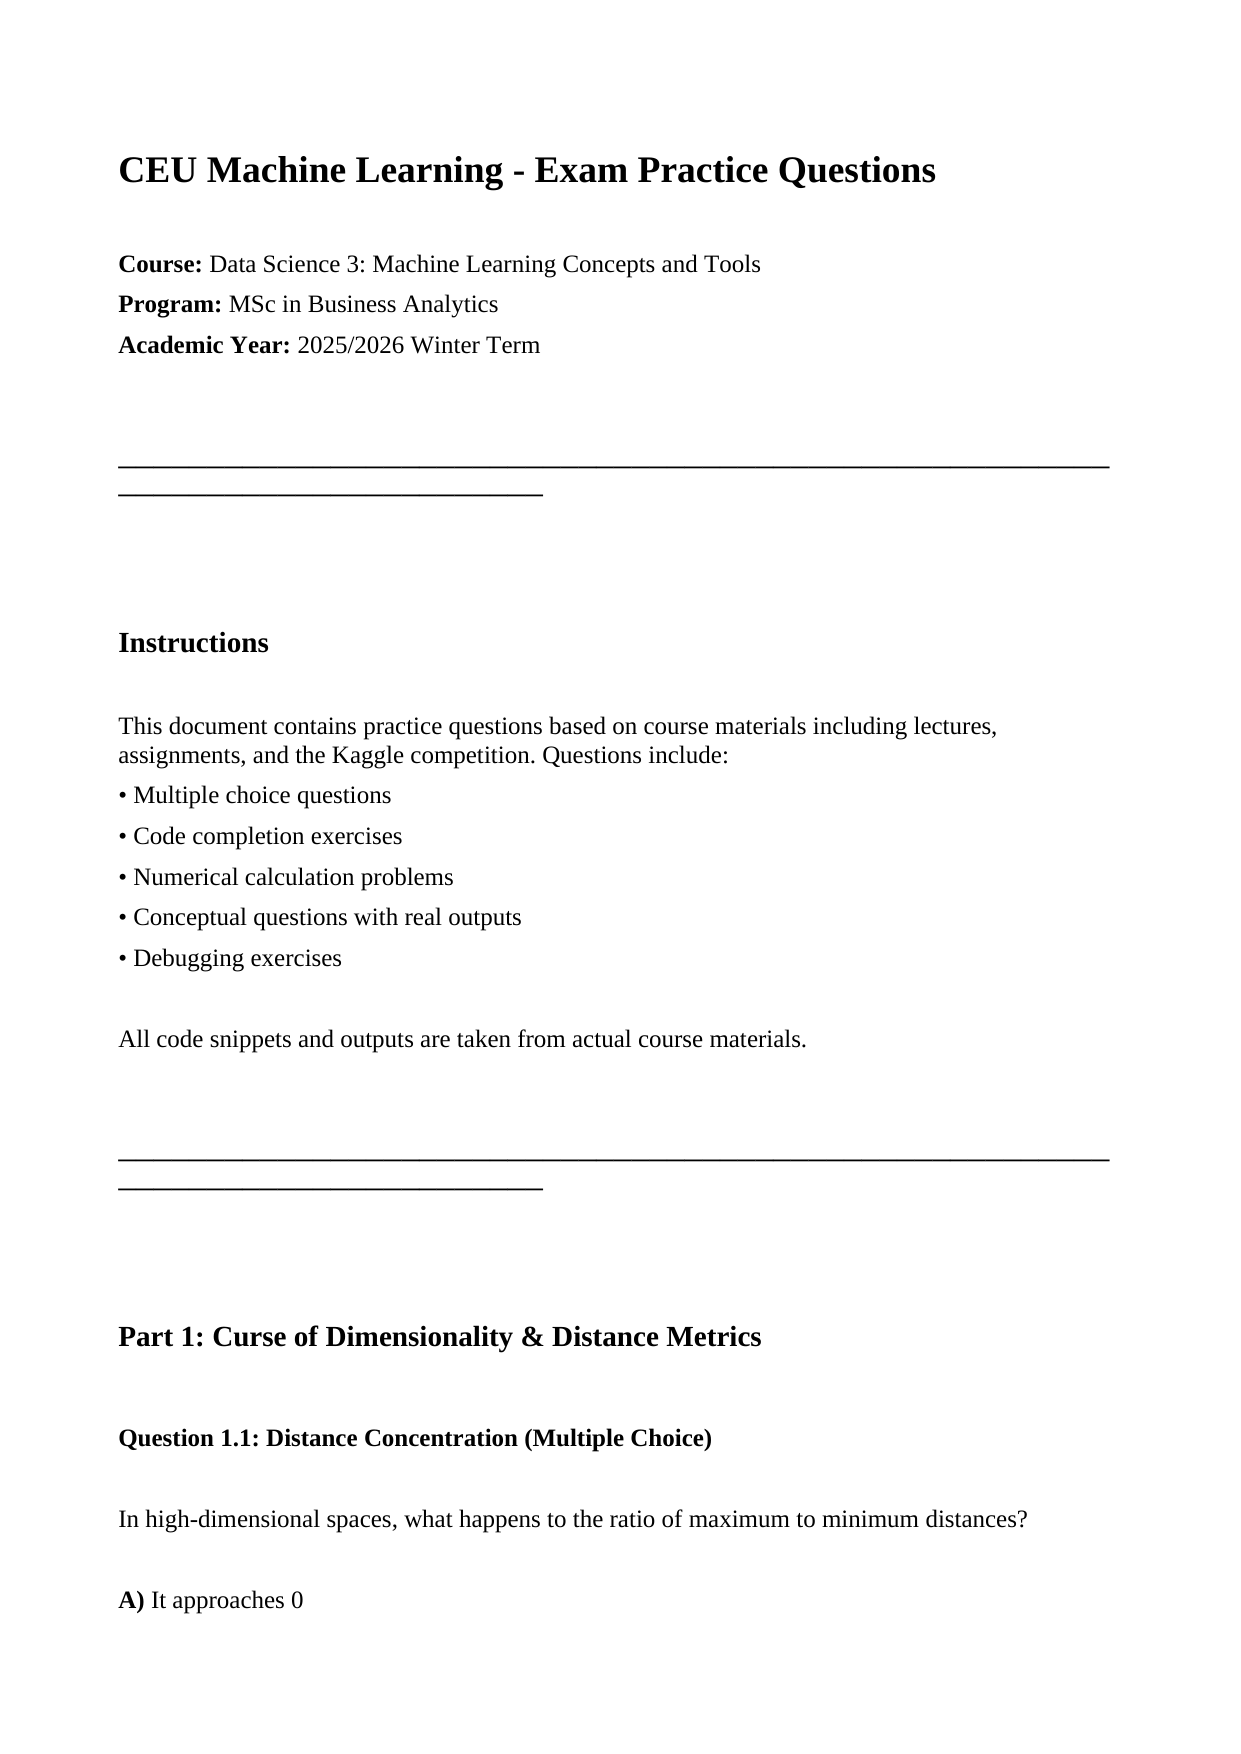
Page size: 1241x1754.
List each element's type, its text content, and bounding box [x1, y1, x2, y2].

text ──────────────────────────────────────────────────────────────────────────────── [118, 1145, 1122, 1203]
subtitle Part 1: Curse of Dimensionality & Distance Metrics [118, 1319, 1122, 1353]
text Academic Year: 2025/2026 Winter Term [118, 330, 1122, 359]
text • Debugging exercises [118, 943, 1122, 971]
text Program: MSc in Business Analytics [118, 289, 1122, 318]
text ──────────────────────────────────────────────────────────────────────────────── [118, 452, 1122, 509]
text • Code completion exercises [118, 821, 1122, 850]
text A) It approaches 0 [118, 1585, 1122, 1614]
subtitle Instructions [118, 626, 1122, 659]
text • Conceptual questions with real outputs [118, 902, 1122, 931]
subtitle CEU Machine Learning - Exam Practice Questions [118, 148, 1122, 191]
text • Numerical calculation problems [118, 862, 1122, 890]
text In high-dimensional spaces, what happens to the ratio of maximum to minimum distances? [118, 1504, 1122, 1533]
text Course: Data Science 3: Machine Learning Concepts and Tools [118, 249, 1122, 278]
text This document contains practice questions based on course materials including lectures, assignments, and the Kaggle competition. Questions include: [118, 711, 1122, 769]
subtitle Question 1.1: Distance Concentration (Multiple Choice) [118, 1423, 1122, 1452]
text All code snippets and outputs are taken from actual course materials. [118, 1024, 1122, 1052]
text • Multiple choice questions [118, 781, 1122, 809]
